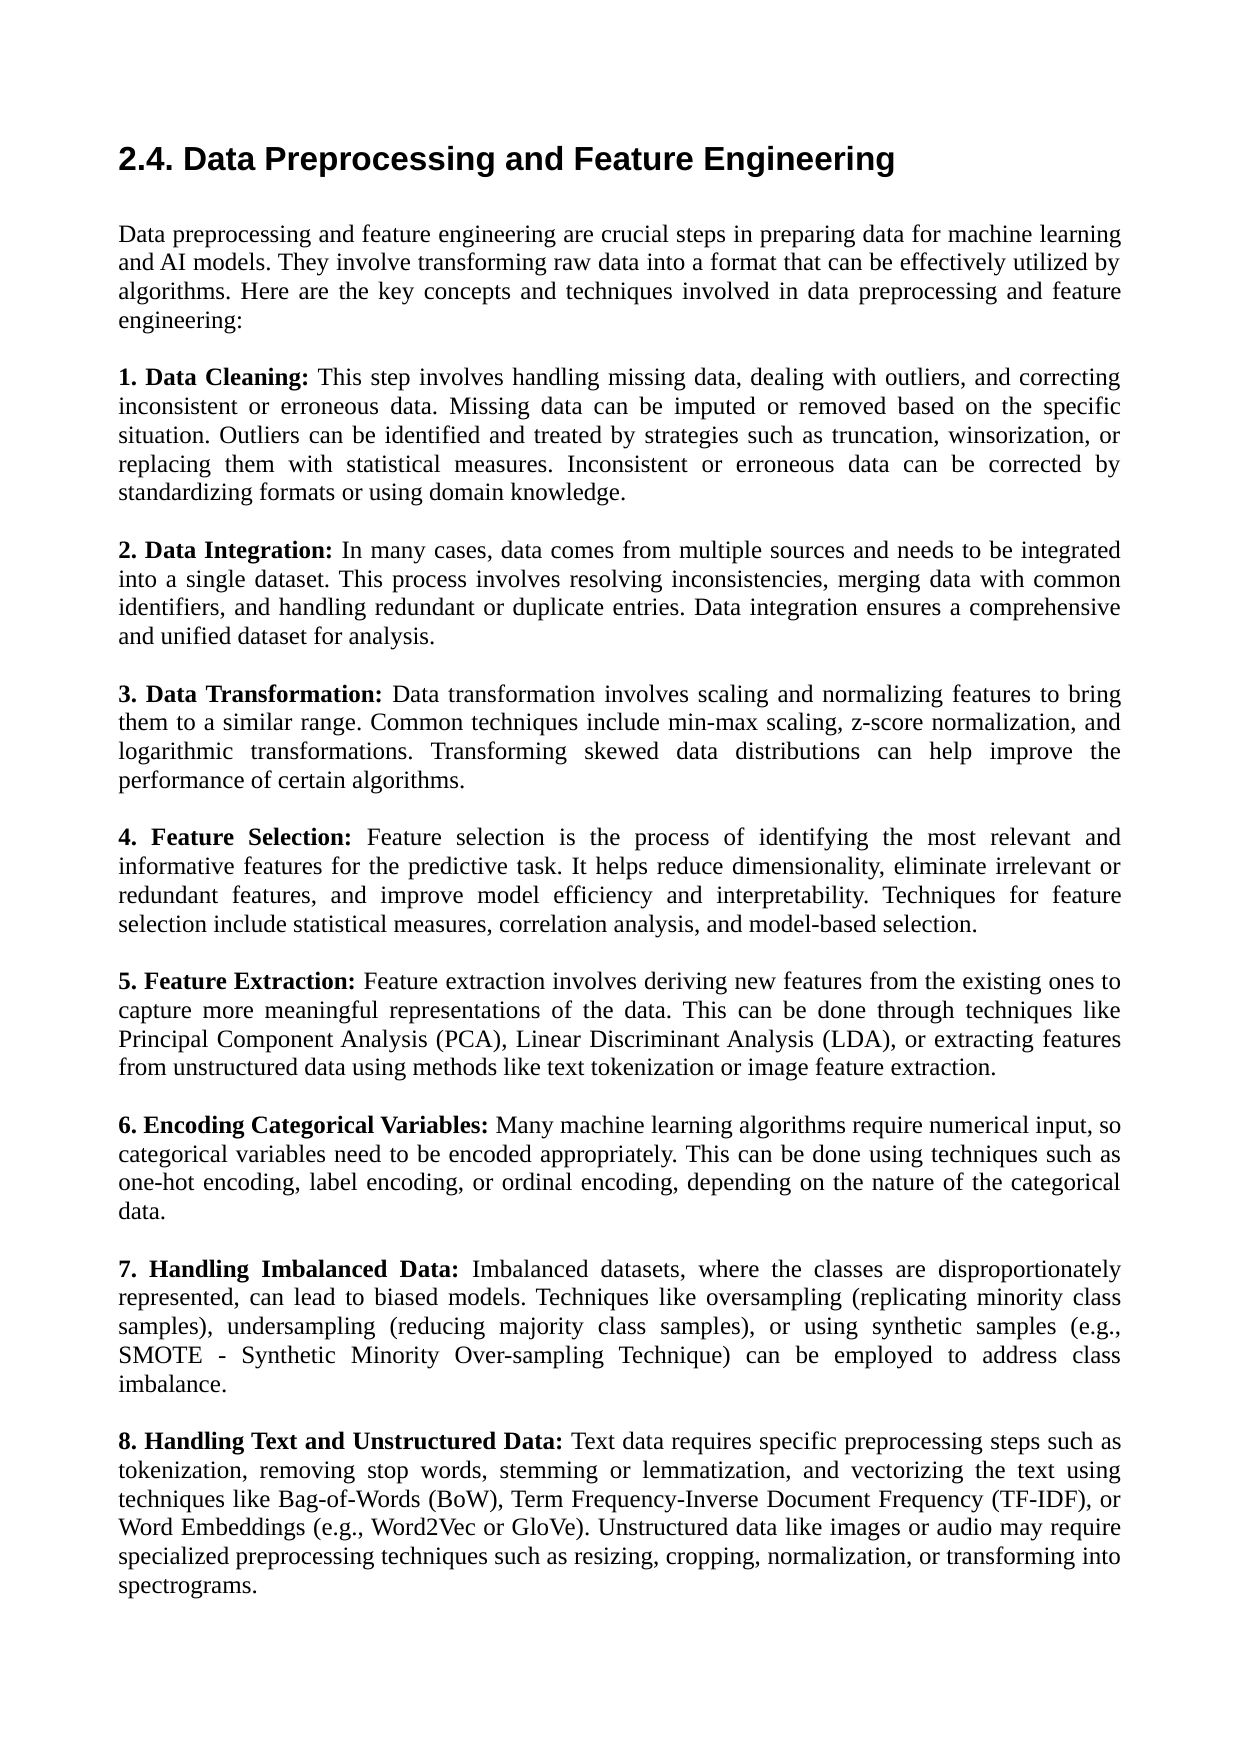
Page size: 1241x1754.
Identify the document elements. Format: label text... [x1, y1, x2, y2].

text 8. Handling Text and Unstructured Data: Text data requires specific preprocessing steps such as tokenization, removing stop words, stemming or lemmatization, and vectorizing the text using techniques like Bag-of-Words (BoW), Term Frequency-Inverse Document Frequency (TF-IDF), or Word Embeddings (e.g., Word2Vec or GloVe). Unstructured data like images or audio may require specialized preprocessing techniques such as resizing, cropping, normalization, or transforming into spectrograms. [118, 1426, 1122, 1599]
text 1. Data Cleaning: This step involves handling missing data, dealing with outliers, and correcting inconsistent or erroneous data. Missing data can be imputed or removed based on the specific situation. Outliers can be identified and treated by strategies such as truncation, winsorization, or replacing them with statistical measures. Inconsistent or erroneous data can be corrected by standardizing formats or using domain knowledge. [118, 362, 1122, 506]
text 7. Handling Imbalanced Data: Imbalanced datasets, where the classes are disproportionately represented, can lead to biased models. Techniques like oversampling (replicating minority class samples), undersampling (reducing majority class samples), or using synthetic samples (e.g., SMOTE - Synthetic Minority Over-sampling Technique) can be employed to address class imbalance. [118, 1254, 1122, 1397]
text 3. Data Transformation: Data transformation involves scaling and normalizing features to bring them to a similar range. Common techniques include min-max scaling, z-score normalization, and logarithmic transformations. Transforming skewed data distributions can help improve the performance of certain algorithms. [118, 679, 1122, 794]
text 2. Data Integration: In many cases, data comes from multiple sources and needs to be integrated into a single dataset. This process involves resolving inconsistencies, merging data with common identifiers, and handling redundant or duplicate entries. Data integration ensures a comprehensive and unified dataset for analysis. [118, 535, 1122, 650]
text 6. Encoding Categorical Variables: Many machine learning algorithms require numerical input, so categorical variables need to be encoded appropriately. This can be done using techniques such as one-hot encoding, label encoding, or ordinal encoding, depending on the nature of the categorical data. [118, 1110, 1122, 1225]
text 5. Feature Extraction: Feature extraction involves deriving new features from the existing ones to capture more meaningful representations of the data. This can be done through techniques like Principal Component Analysis (PCA), Linear Discriminant Analysis (LDA), or extracting features from unstructured data using methods like text tokenization or image feature extraction. [118, 966, 1122, 1081]
text Data preprocessing and feature engineering are crucial steps in preparing data for machine learning and AI models. They involve transforming raw data into a format that can be effectively utilized by algorithms. Here are the key concepts and techniques involved in data preprocessing and feature engineering: [118, 219, 1122, 334]
text 4. Feature Selection: Feature selection is the process of identifying the most relevant and informative features for the predictive task. It helps reduce dimensionality, eliminate irrelevant or redundant features, and improve model efficiency and interpretability. Techniques for feature selection include statistical measures, correlation analysis, and model-based selection. [118, 822, 1122, 937]
subtitle 2.4. Data Preprocessing and Feature Engineering [118, 139, 1122, 177]
